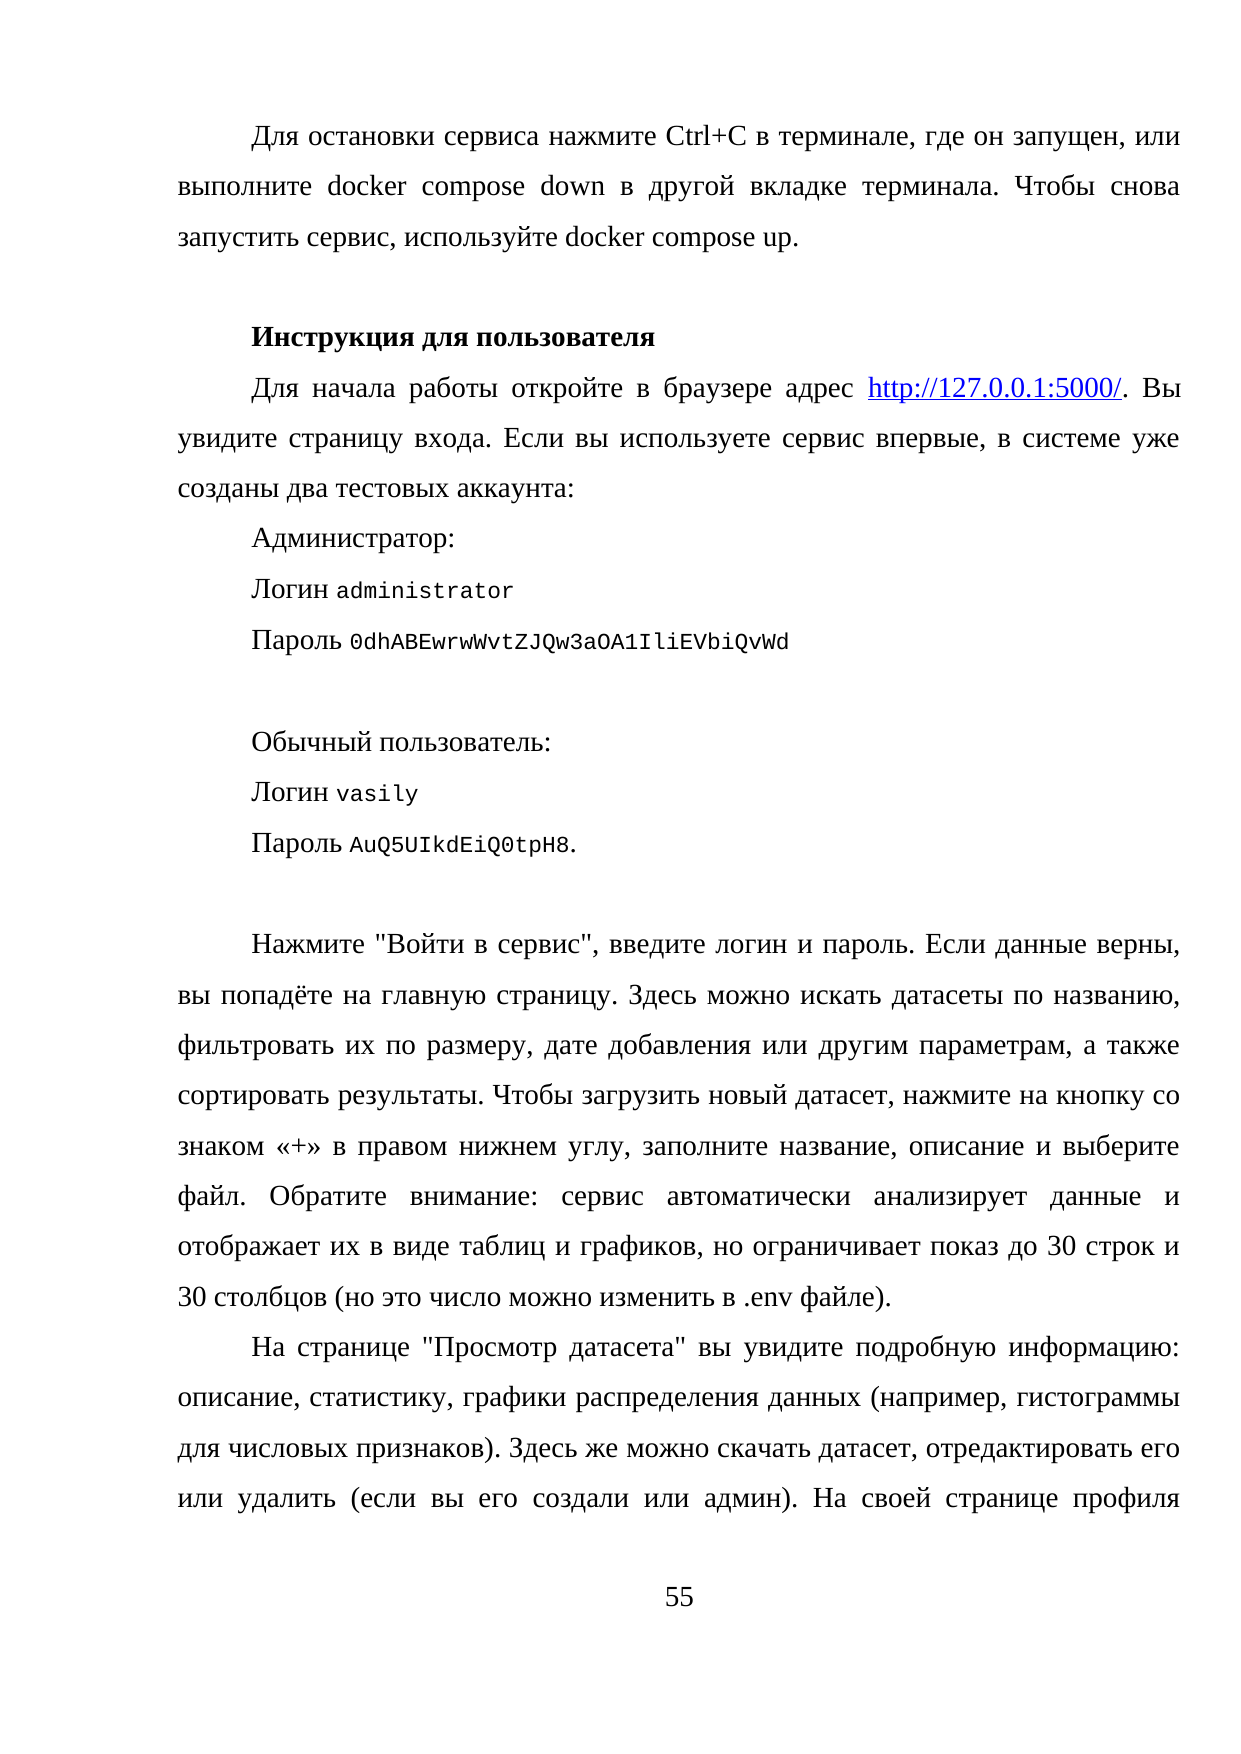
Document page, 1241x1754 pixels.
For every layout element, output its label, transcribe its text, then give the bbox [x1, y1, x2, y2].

subtitle Администратор: [177, 521, 1181, 554]
subtitle Пароль 0dhABEwrwWvtZJQw3aOA1IliEVbiQvWd [177, 622, 1181, 656]
subtitle Инструкция для пользователя [177, 319, 1181, 353]
subtitle Логин administrator [177, 571, 1181, 605]
subtitle Нажмите "Войти в сервис", введите логин и пароль. Если данные верны, вы попадёте на главную страницу. Здесь можно искать датасеты по названию, фильтровать их по размеру, дате добавления или другим параметрам, а также сортировать результаты. Чтобы загрузить новый датасет, нажмите на кнопку со знаком «+» в правом нижнем углу, заполните название, описание и выберите файл. Обратите внимание: сервис автоматически анализирует данные и отображает их в виде таблиц и графиков, но ограничивает показ до 30 строк и 30 столбцов (но это число можно изменить в .env файле). [177, 927, 1181, 1312]
subtitle На странице "Просмотр датасета" вы увидите подробную информацию: описание, статистику, графики распределения данных (например, гистограммы для числовых признаков). Здесь же можно скачать датасет, отредактировать его или удалить (если вы его создали или админ). На своей странице профиля [177, 1329, 1181, 1513]
subtitle Для остановки сервиса нажмите Ctrl+C в терминале, где он запущен, или выполните docker compose down в другой вкладке терминала. Чтобы снова запустить сервис, используйте docker compose up. [177, 118, 1181, 252]
subtitle Обычный пользователь: [177, 673, 1181, 757]
subtitle Для начала работы откройте в браузере адрес http://127.0.0.1:5000/. Вы увидите страницу входа. Если вы используете сервис впервые, в системе уже созданы два тестовых аккаунта: [177, 370, 1181, 504]
subtitle Логин vasily Пароль AuQ5UIkdEiQ0tpH8. [177, 774, 1181, 859]
